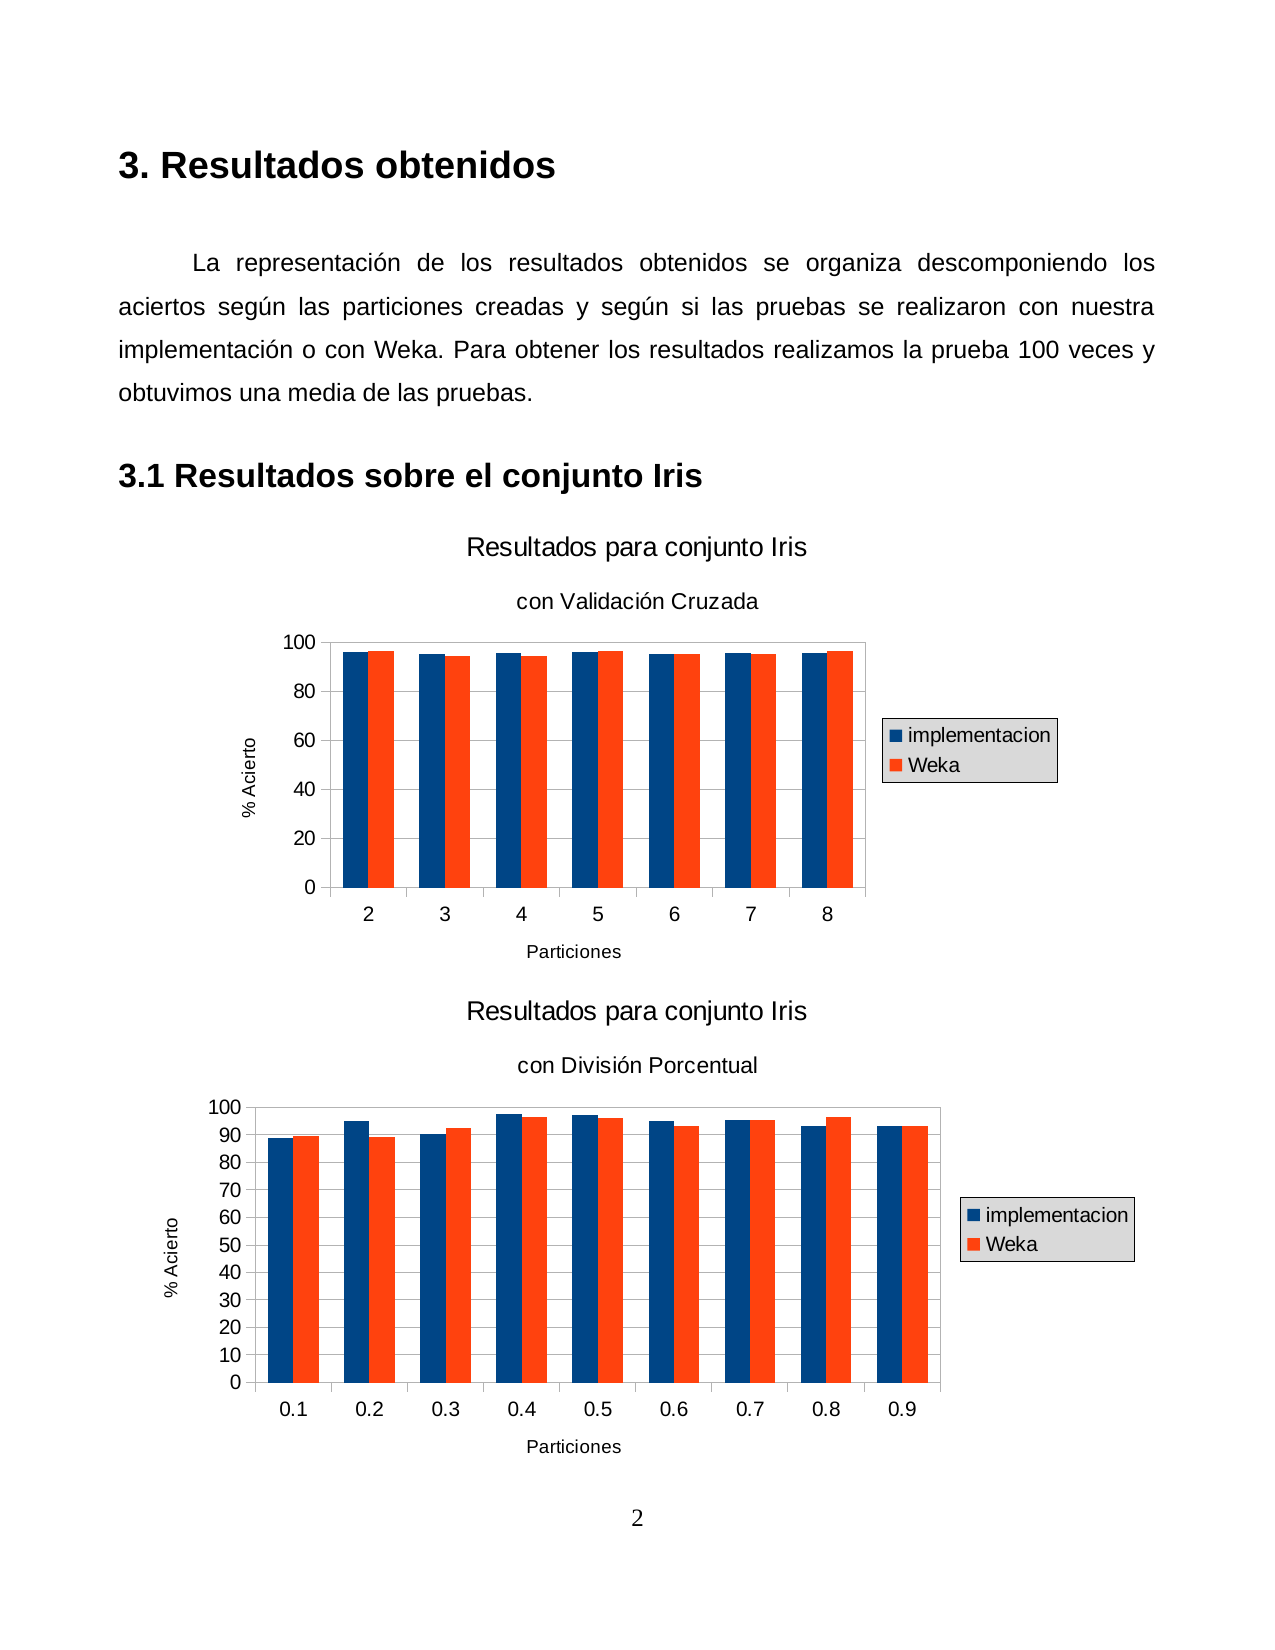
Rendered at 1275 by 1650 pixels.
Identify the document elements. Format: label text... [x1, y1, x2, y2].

subtitle 3.1 Resultados sobre el conjunto Iris [118, 456, 1157, 495]
subtitle 3. Resultados obtenidos [118, 143, 1157, 187]
text La representación de los resultados obtenidos se organiza descomponiendo los aciertos según las particiones creadas y según si las pruebas se realizaron con nuestra implementación o con Weka. Para obtener los resultados realizamos la prueba 100 veces y obtuvimos una media de las pruebas. [118, 248, 1157, 406]
